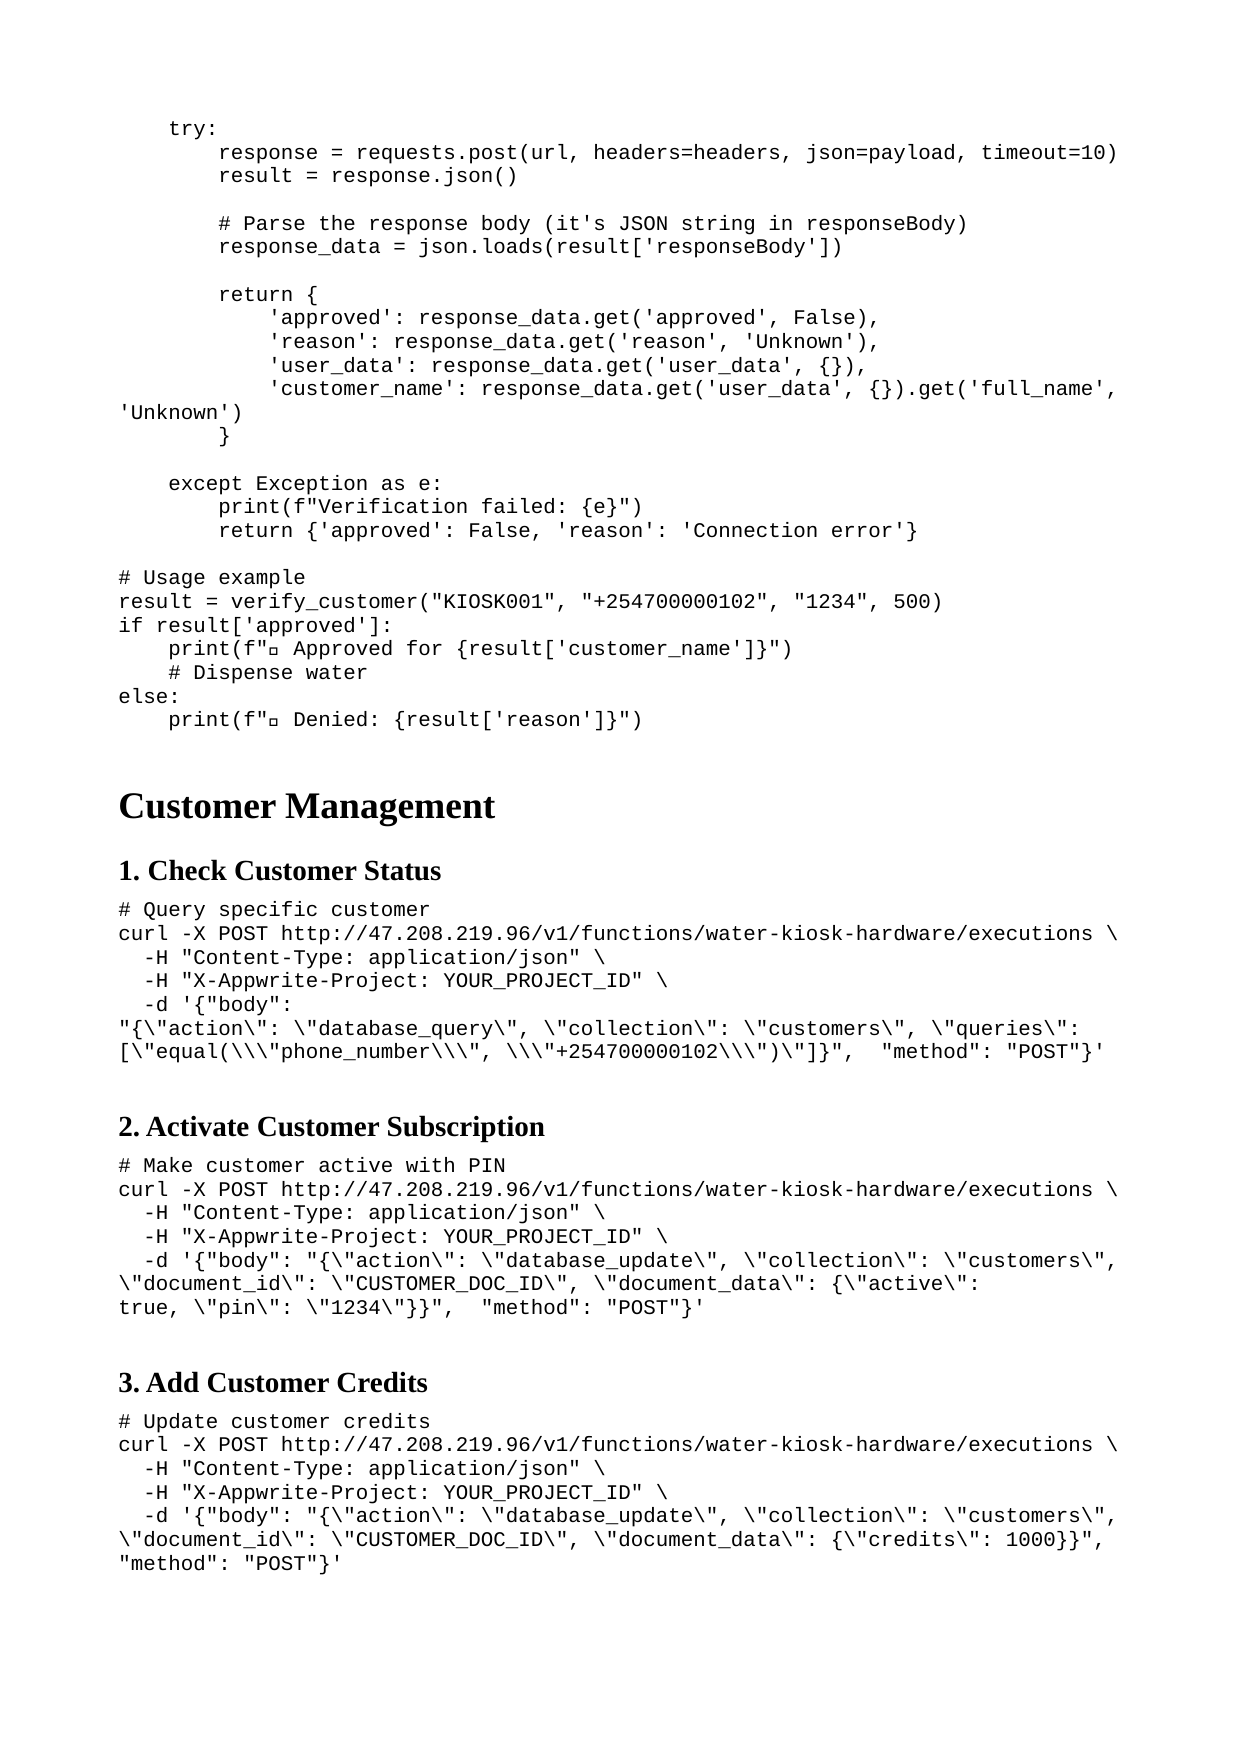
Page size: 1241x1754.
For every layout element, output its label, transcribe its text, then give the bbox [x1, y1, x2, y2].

text # Parse the response body (it's JSON string in responseBody) [118, 213, 1122, 236]
text except Exception as e: [118, 473, 1122, 496]
text curl -X POST http://47.208.219.96/v1/functions/water-kiosk-hardware/executions \ [118, 923, 1122, 947]
subtitle 1. Check Customer Status [118, 853, 1122, 887]
text curl -X POST http://47.208.219.96/v1/functions/water-kiosk-hardware/executions \ [118, 1179, 1122, 1202]
text -d '{"body": "{\"action\": \"database_update\", \"collection\": \"customers\", \"document_id\": \"CUSTOMER_DOC_ID\", \"document_data\": {\"credits\": 1000}}", "method": "POST"}' [118, 1505, 1122, 1576]
text print(f"Verification failed: {e}") [118, 496, 1122, 520]
text curl -X POST http://47.208.219.96/v1/functions/water-kiosk-hardware/executions \ [118, 1434, 1122, 1458]
text 'reason': response_data.get('reason', 'Unknown'), [118, 331, 1122, 354]
text try: [118, 118, 1122, 142]
text } [118, 426, 1122, 449]
text print(f"❌ Denied: {result['reason']}") [118, 709, 1122, 733]
text # Dispense water [118, 662, 1122, 686]
text -H "X-Appwrite-Project: YOUR_PROJECT_ID" \ [118, 970, 1122, 994]
subtitle 3. Add Customer Credits [118, 1365, 1122, 1398]
text 'customer_name': response_data.get('user_data', {}).get('full_name', 'Unknown') [118, 378, 1122, 426]
text -H "Content-Type: application/json" \ [118, 1458, 1122, 1482]
text -H "X-Appwrite-Project: YOUR_PROJECT_ID" \ [118, 1226, 1122, 1250]
text else: [118, 686, 1122, 709]
text -H "Content-Type: application/json" \ [118, 947, 1122, 970]
text 'approved': response_data.get('approved', False), [118, 307, 1122, 331]
text if result['approved']: [118, 615, 1122, 638]
subtitle 2. Activate Customer Subscription [118, 1109, 1122, 1143]
text result = verify_customer("KIOSK001", "+254700000102", "1234", 500) [118, 591, 1122, 615]
text return { [118, 284, 1122, 307]
text # Usage example [118, 567, 1122, 591]
subtitle Customer Management [118, 783, 1122, 826]
text # Query specific customer [118, 899, 1122, 923]
text print(f"✅ Approved for {result['customer_name']}") [118, 638, 1122, 662]
text response = requests.post(url, headers=headers, json=payload, timeout=10) [118, 142, 1122, 165]
text response_data = json.loads(result['responseBody']) [118, 236, 1122, 260]
text result = response.json() [118, 165, 1122, 189]
text -H "X-Appwrite-Project: YOUR_PROJECT_ID" \ [118, 1482, 1122, 1505]
text # Update customer credits [118, 1411, 1122, 1434]
text -d '{"body": "{\"action\": \"database_update\", \"collection\": \"customers\", \"document_id\": \"CUSTOMER_DOC_ID\", \"document_data\": {\"active\": true, \"pin\": \"1234\"}}", "method": "POST"}' [118, 1250, 1122, 1321]
text return {'approved': False, 'reason': 'Connection error'} [118, 520, 1122, 544]
text -H "Content-Type: application/json" \ [118, 1202, 1122, 1226]
text 'user_data': response_data.get('user_data', {}), [118, 354, 1122, 378]
text -d '{"body": "{\"action\": \"database_query\", \"collection\": \"customers\", \"queries\": [\"equal(\\\"phone_number\\\", \\\"+254700000102\\\")\"]}", "method": "POST"}' [118, 994, 1122, 1065]
text # Make customer active with PIN [118, 1155, 1122, 1179]
